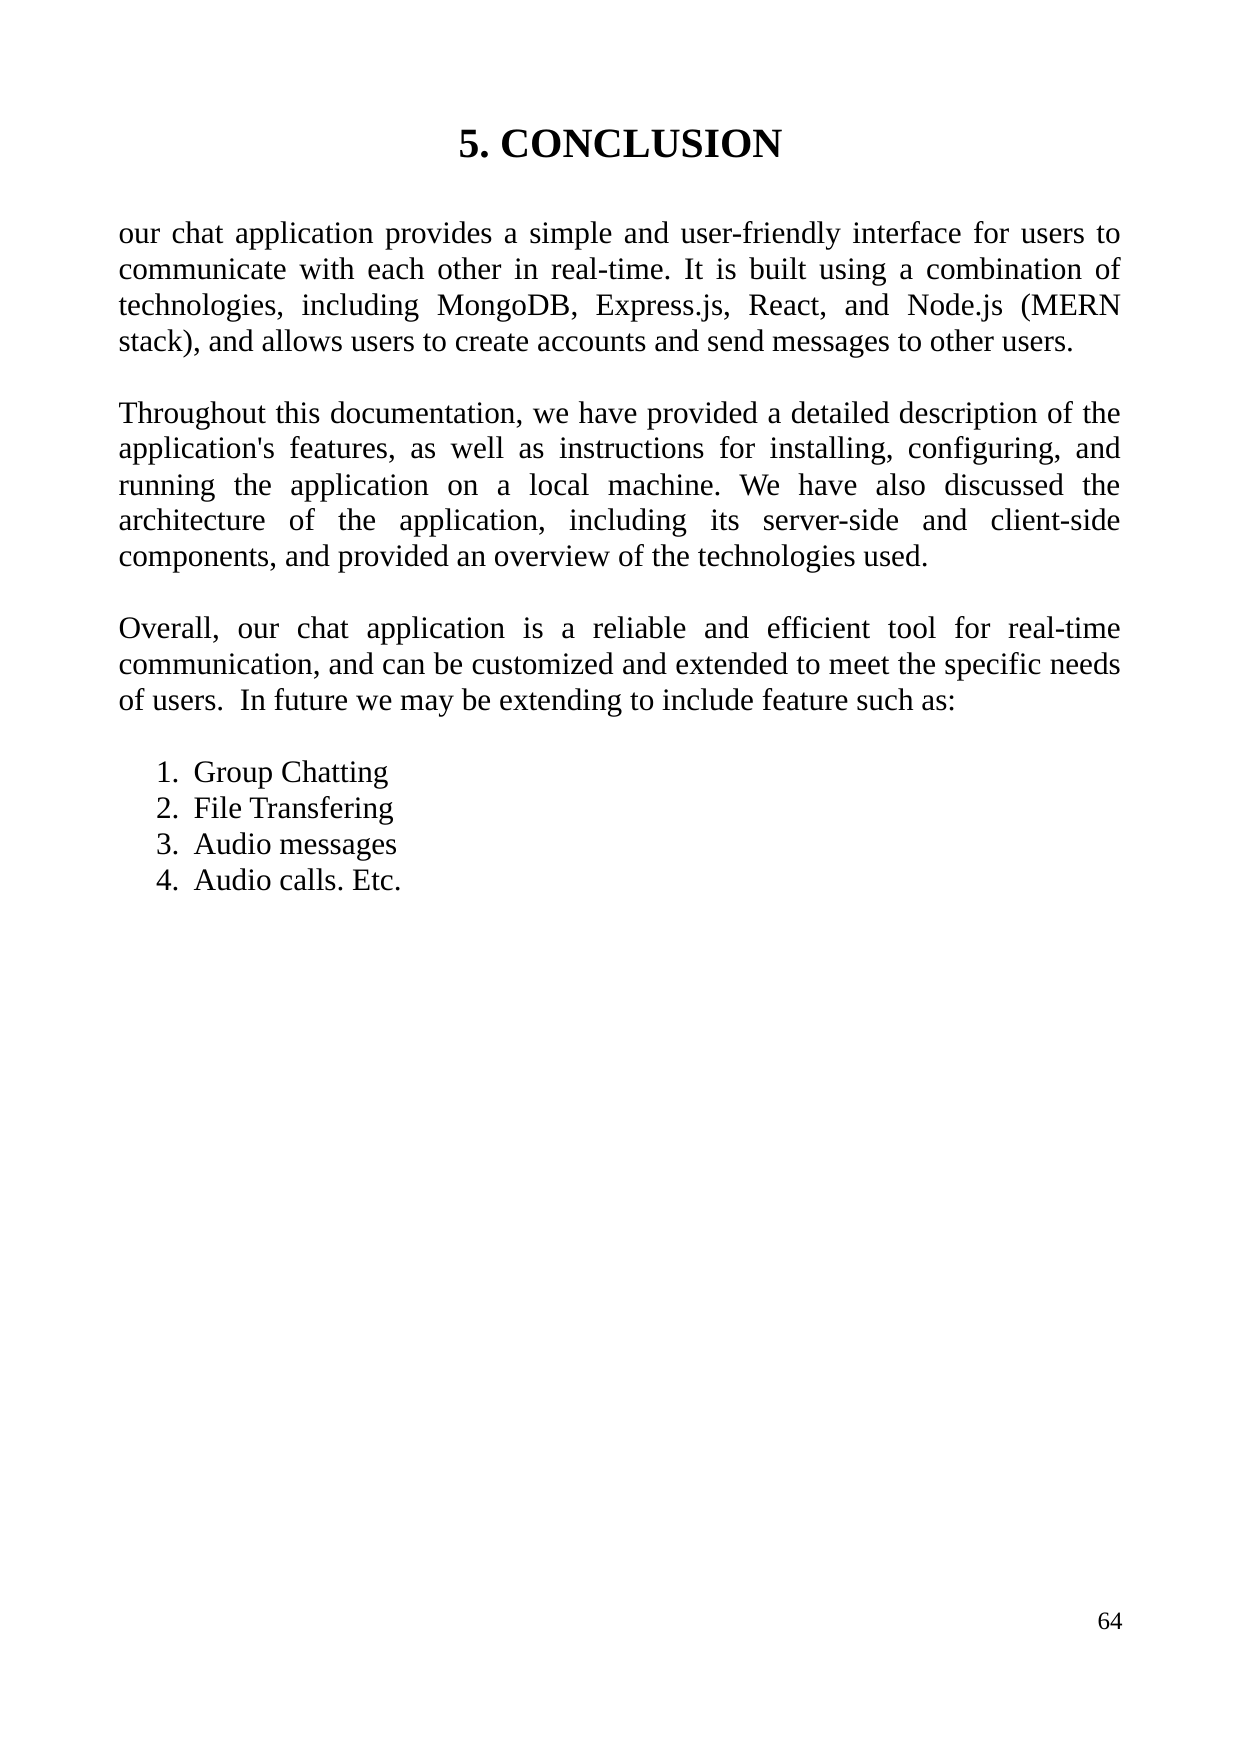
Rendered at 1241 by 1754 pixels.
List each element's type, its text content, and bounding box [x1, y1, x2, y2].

list Group Chatting [156, 753, 1122, 789]
text our chat application provides a simple and user-friendly interface for users to communicate with each other in real-time. It is built using a combination of technologies, including MongoDB, Express.js, React, and Node.js (MERN stack), and allows users to create accounts and send messages to other users. [118, 214, 1122, 358]
list File Transfering [156, 789, 1122, 825]
text Overall, our chat application is a reliable and efficient tool for real-time communication, and can be customized and extended to meet the specific needs of users. In future we may be extending to include feature such as: [118, 609, 1122, 717]
text Throughout this documentation, we have provided a detailed description of the application's features, as well as instructions for installing, configuring, and running the application on a local machine. We have also discussed the architecture of the application, including its server-side and client-side components, and provided an overview of the technologies used. [118, 394, 1122, 573]
text 5. CONCLUSION [118, 118, 1122, 166]
list Audio messages [156, 825, 1122, 861]
list Audio calls. Etc. [156, 861, 1122, 897]
